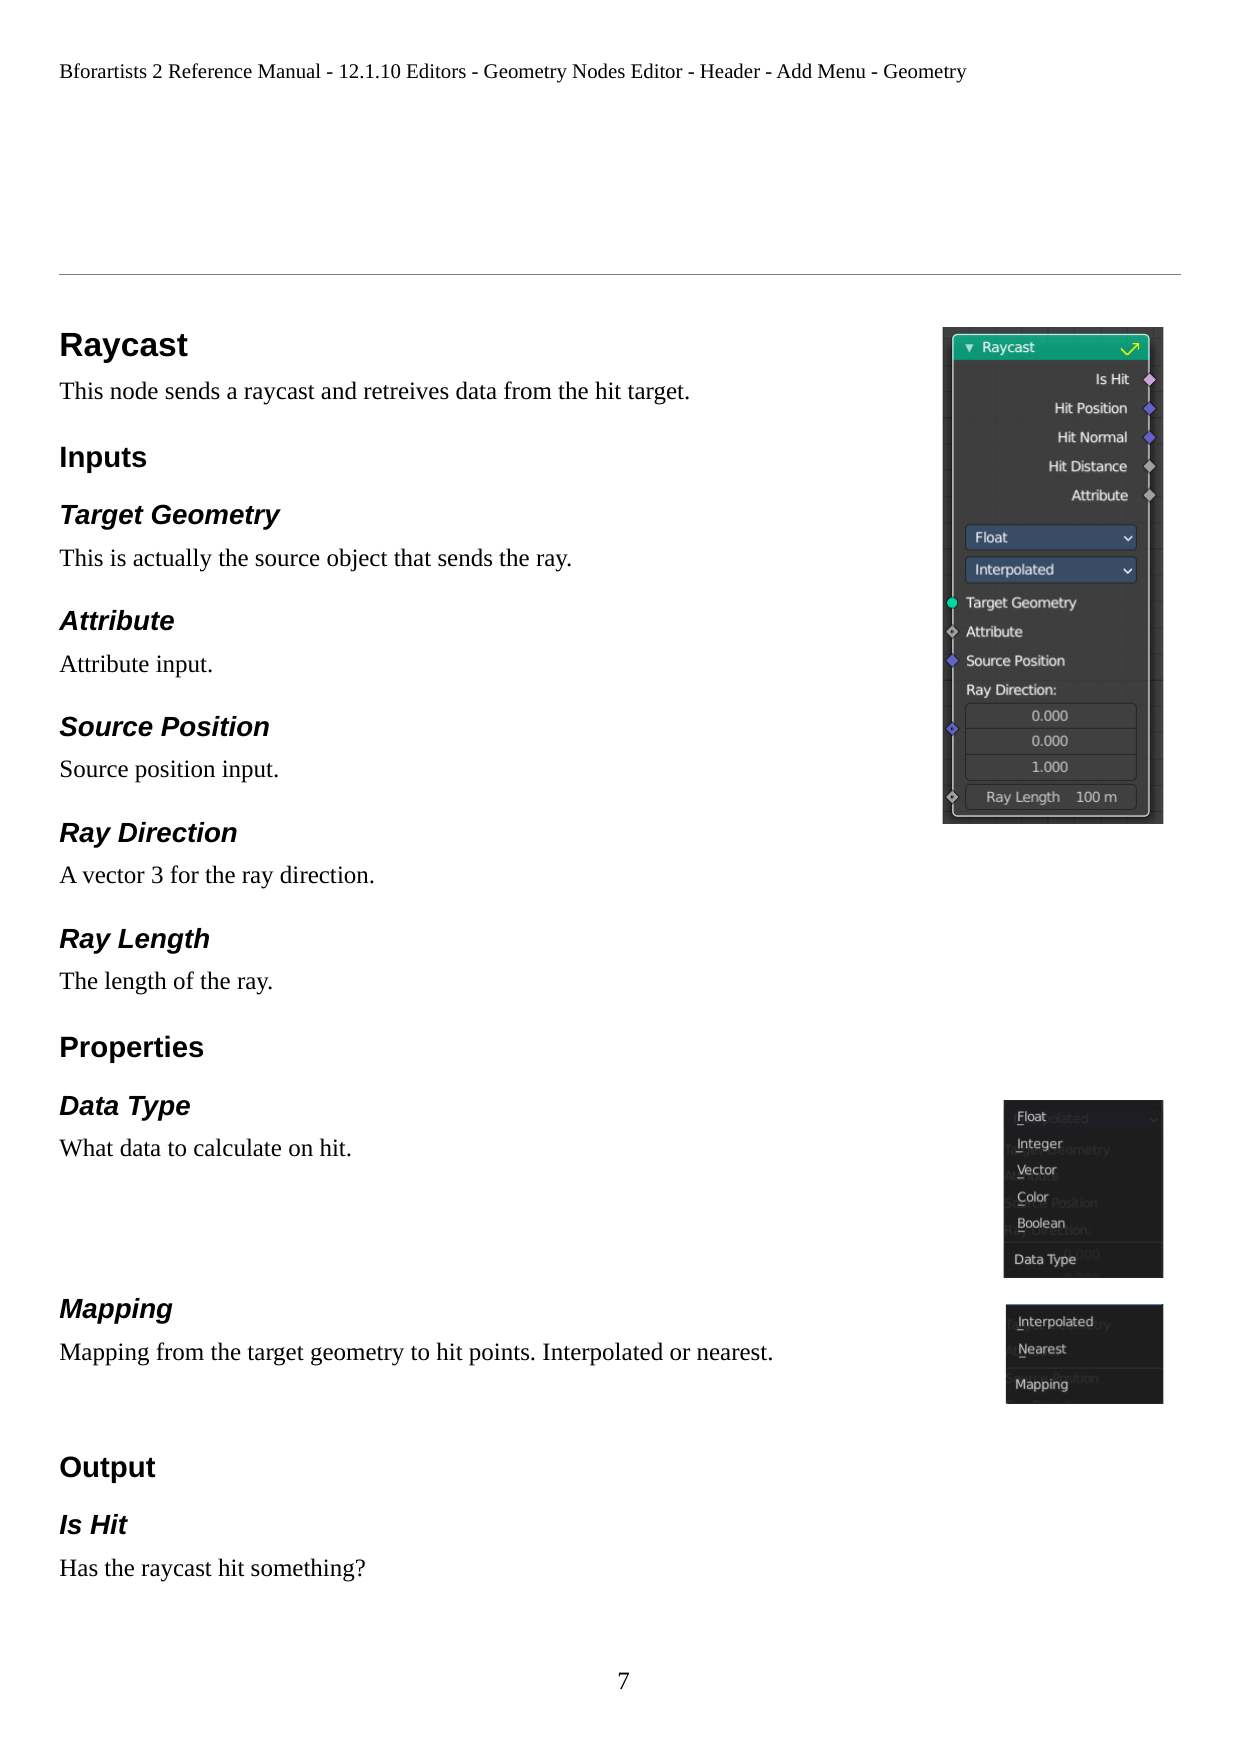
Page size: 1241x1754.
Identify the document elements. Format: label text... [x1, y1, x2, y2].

text A vector 3 for the ray direction. [59, 861, 1181, 889]
subtitle Mapping [59, 1293, 1181, 1325]
text Mapping from the target geometry to hit points. Interpolated or nearest. [59, 1337, 1005, 1366]
subtitle Data Type [59, 1089, 1181, 1121]
text This node sends a raycast and retreives data from the hit target. [59, 376, 942, 405]
text Has the raycast hit something? [59, 1553, 1181, 1582]
text What data to calculate on hit. [59, 1133, 1003, 1162]
subtitle Source Position [59, 710, 942, 742]
subtitle [1164, 710, 1181, 742]
picture [942, 327, 1164, 824]
text This is actually the source object that sends the ray. [59, 543, 942, 571]
text The length of the ray. [59, 966, 1181, 995]
subtitle Inputs [59, 439, 942, 473]
picture [1003, 1100, 1164, 1278]
subtitle Attribute [59, 604, 942, 636]
subtitle [1164, 604, 1181, 636]
subtitle [1164, 439, 1181, 473]
subtitle Raycast [59, 325, 1181, 363]
subtitle Output [59, 1450, 1181, 1484]
picture [1005, 1304, 1164, 1404]
subtitle Is Hit [59, 1509, 1181, 1541]
text [1164, 649, 1181, 677]
text Attribute input. [59, 649, 942, 677]
text Source position input. [59, 754, 942, 783]
text [1164, 754, 1181, 783]
subtitle Properties [59, 1030, 1181, 1064]
subtitle [1164, 498, 1181, 530]
subtitle Ray Direction [59, 816, 1181, 848]
subtitle Target Geometry [59, 498, 942, 530]
subtitle Ray Length [59, 922, 1181, 954]
